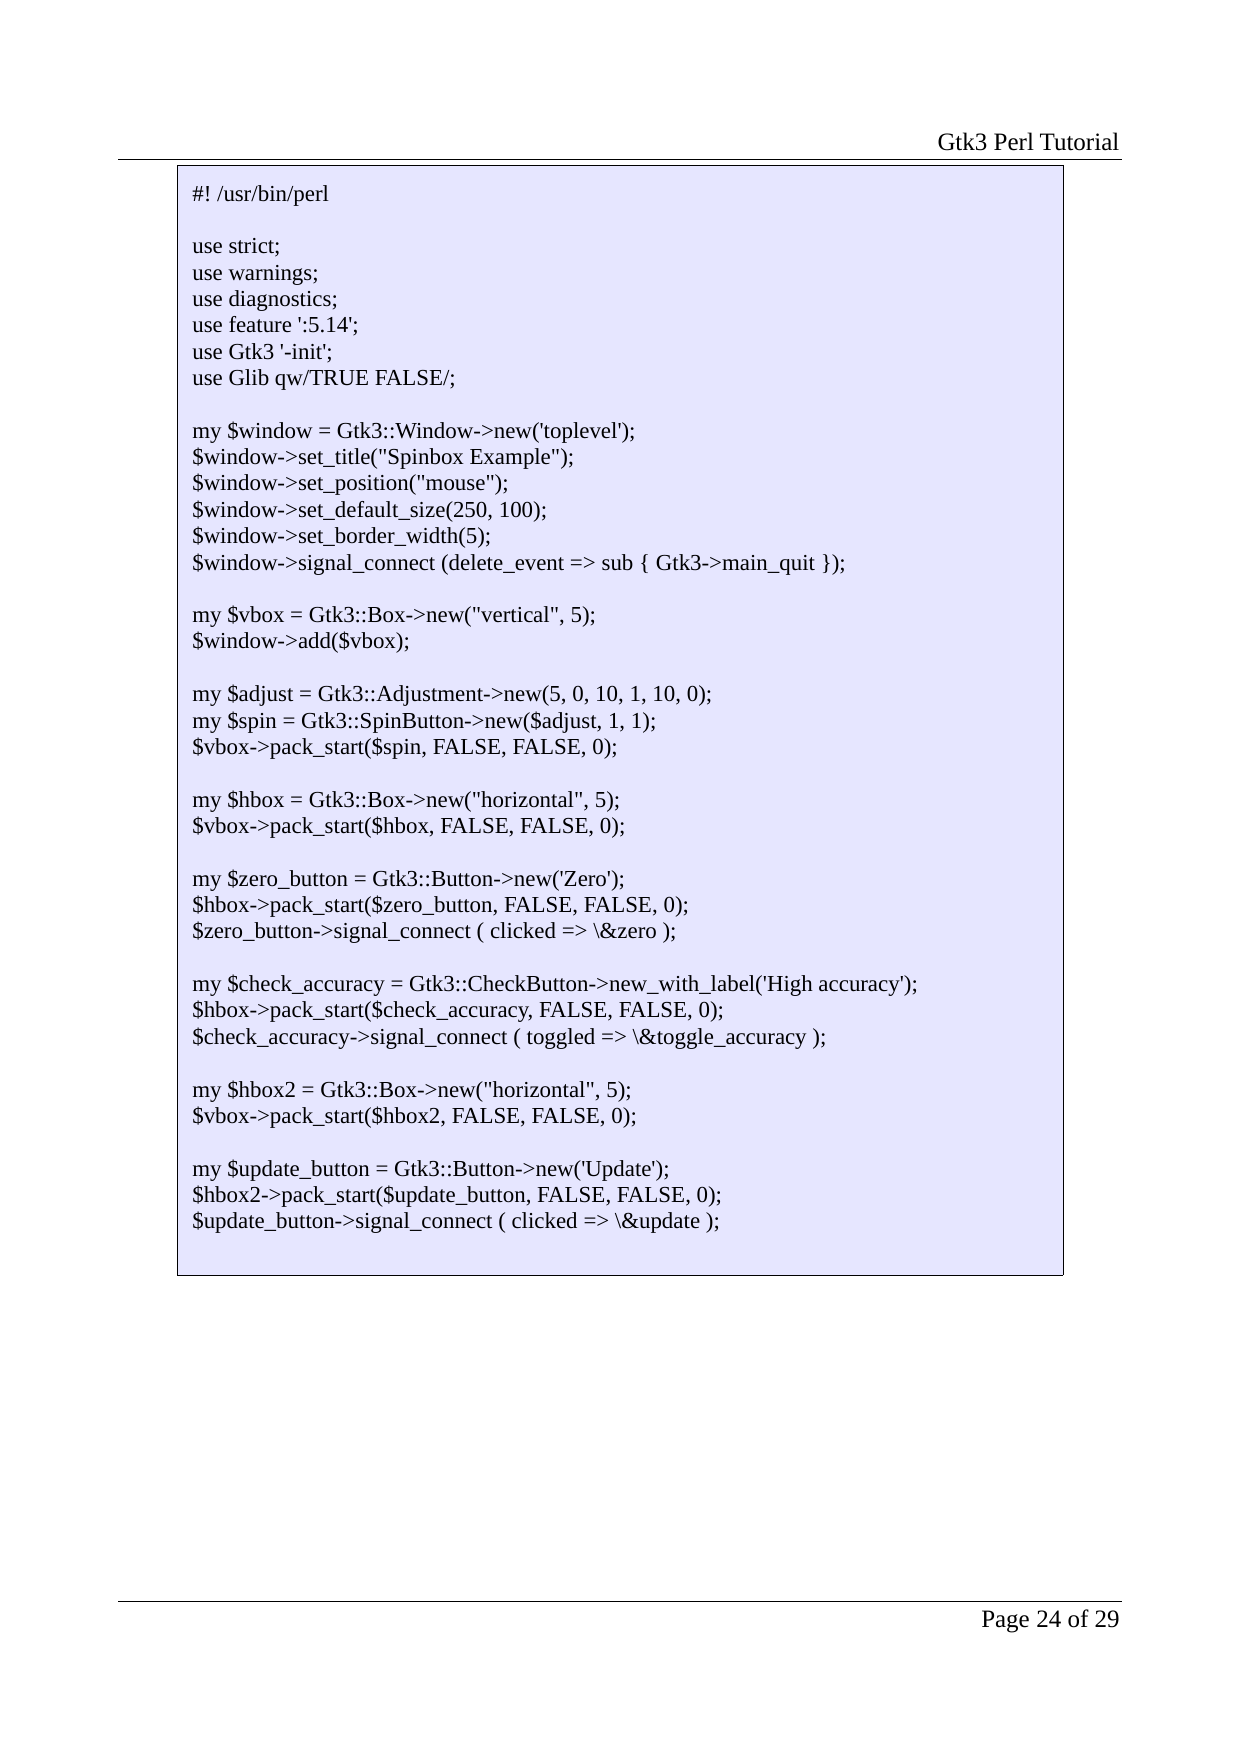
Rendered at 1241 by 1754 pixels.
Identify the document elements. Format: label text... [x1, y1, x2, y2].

text #! /usr/bin/perl [178, 166, 1063, 191]
text my $zero_button = Gtk3::Button->new('Zero'); [178, 850, 1063, 876]
text $window->set_border_width(5); [178, 507, 1063, 534]
text my $spin = Gtk3::SpinButton->new($adjust, 1, 1); [178, 692, 1063, 718]
text $vbox->pack_start($spin, FALSE, FALSE, 0); [178, 718, 1063, 744]
text $window->set_position("mouse"); [178, 454, 1063, 481]
text my $update_button = Gtk3::Button->new('Update'); [178, 1140, 1063, 1166]
text my $adjust = Gtk3::Adjustment->new(5, 0, 10, 1, 10, 0); [178, 665, 1063, 692]
text $window->add($vbox); [178, 613, 1063, 639]
text $hbox->pack_start($zero_button, FALSE, FALSE, 0); [178, 876, 1063, 903]
text $hbox->pack_start($check_accuracy, FALSE, FALSE, 0); [178, 982, 1063, 1008]
text $vbox->pack_start($hbox2, FALSE, FALSE, 0); [178, 1087, 1063, 1113]
text $hbox2->pack_start($update_button, FALSE, FALSE, 0); [178, 1166, 1063, 1192]
text $window->set_title("Spinbox Example"); [178, 428, 1063, 454]
text $window->set_default_size(250, 100); [178, 481, 1063, 507]
text my $hbox = Gtk3::Box->new("horizontal", 5); [178, 771, 1063, 797]
text use Glib qw/TRUE FALSE/; [178, 349, 1063, 376]
text $update_button->signal_connect ( clicked => \&update ); [178, 1192, 1063, 1219]
text use diagnostics; [178, 270, 1063, 296]
text my $check_accuracy = Gtk3::CheckButton->new_with_label('High accuracy'); [178, 955, 1063, 982]
text use warnings; [178, 244, 1063, 270]
text $window->signal_connect (delete_event => sub { Gtk3->main_quit }); [178, 534, 1063, 560]
text $check_accuracy->signal_connect ( toggled => \&toggle_accuracy ); [178, 1008, 1063, 1034]
text my $window = Gtk3::Window->new('toplevel'); [178, 402, 1063, 428]
text my $hbox2 = Gtk3::Box->new("horizontal", 5); [178, 1061, 1063, 1087]
text use strict; [178, 217, 1063, 244]
text $vbox->pack_start($hbox, FALSE, FALSE, 0); [178, 797, 1063, 823]
text use feature ':5.14'; [178, 296, 1063, 323]
text $zero_button->signal_connect ( clicked => \&zero ); [178, 903, 1063, 929]
text my $vbox = Gtk3::Box->new("vertical", 5); [178, 586, 1063, 613]
text use Gtk3 '-init'; [178, 323, 1063, 349]
